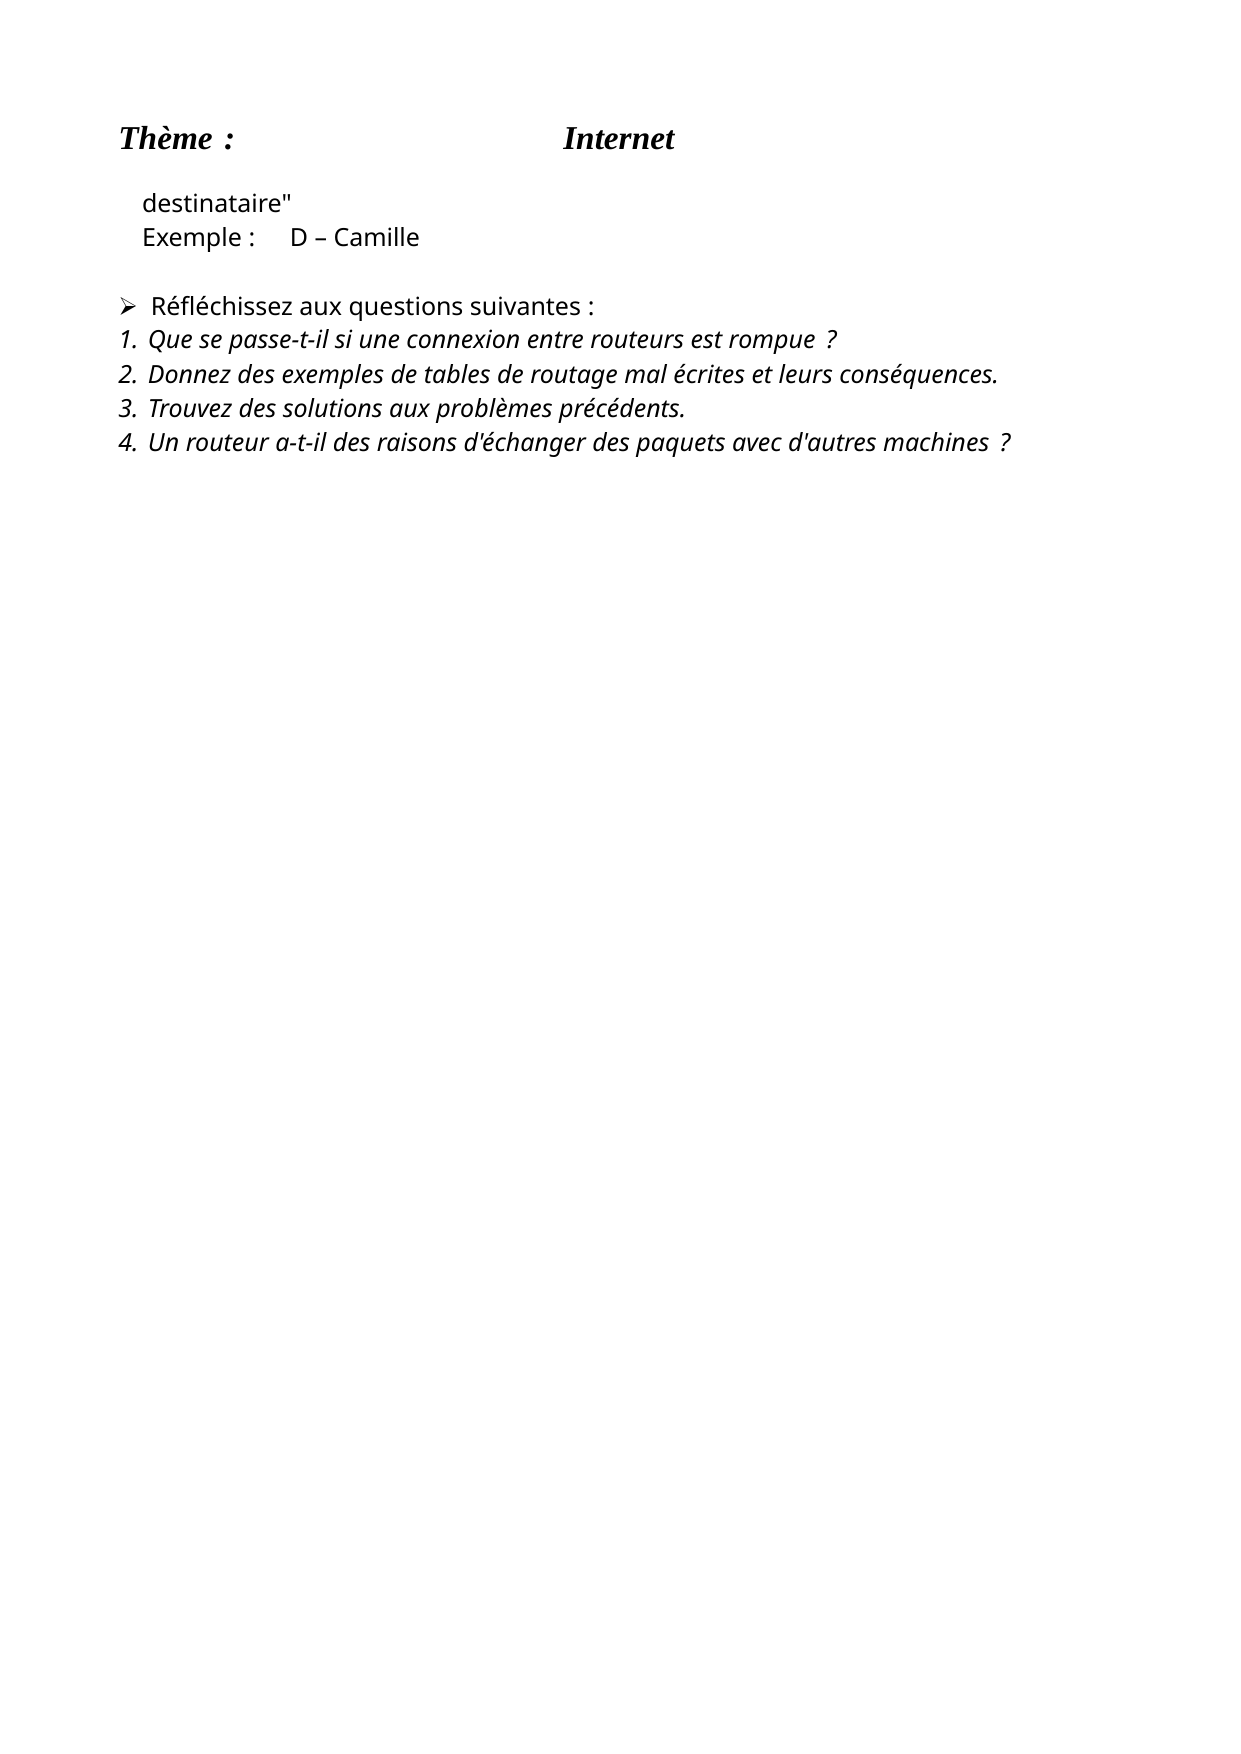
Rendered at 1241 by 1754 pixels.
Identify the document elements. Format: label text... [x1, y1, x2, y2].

subtitle Que se passe-t-il si une connexion entre routeurs est rompue ? [118, 322, 1122, 356]
subtitle Un routeur a-t-il des raisons d'échanger des paquets avec d'autres machines ? [118, 424, 1122, 458]
list Exemple : D – Camille [118, 220, 1122, 254]
subtitle Donnez des exemples de tables de routage mal écrites et leurs conséquences. [118, 356, 1122, 390]
list destinataire" [118, 186, 1122, 220]
list Réfléchissez aux questions suivantes : [118, 288, 1122, 322]
subtitle Trouvez des solutions aux problèmes précédents. [118, 390, 1122, 424]
